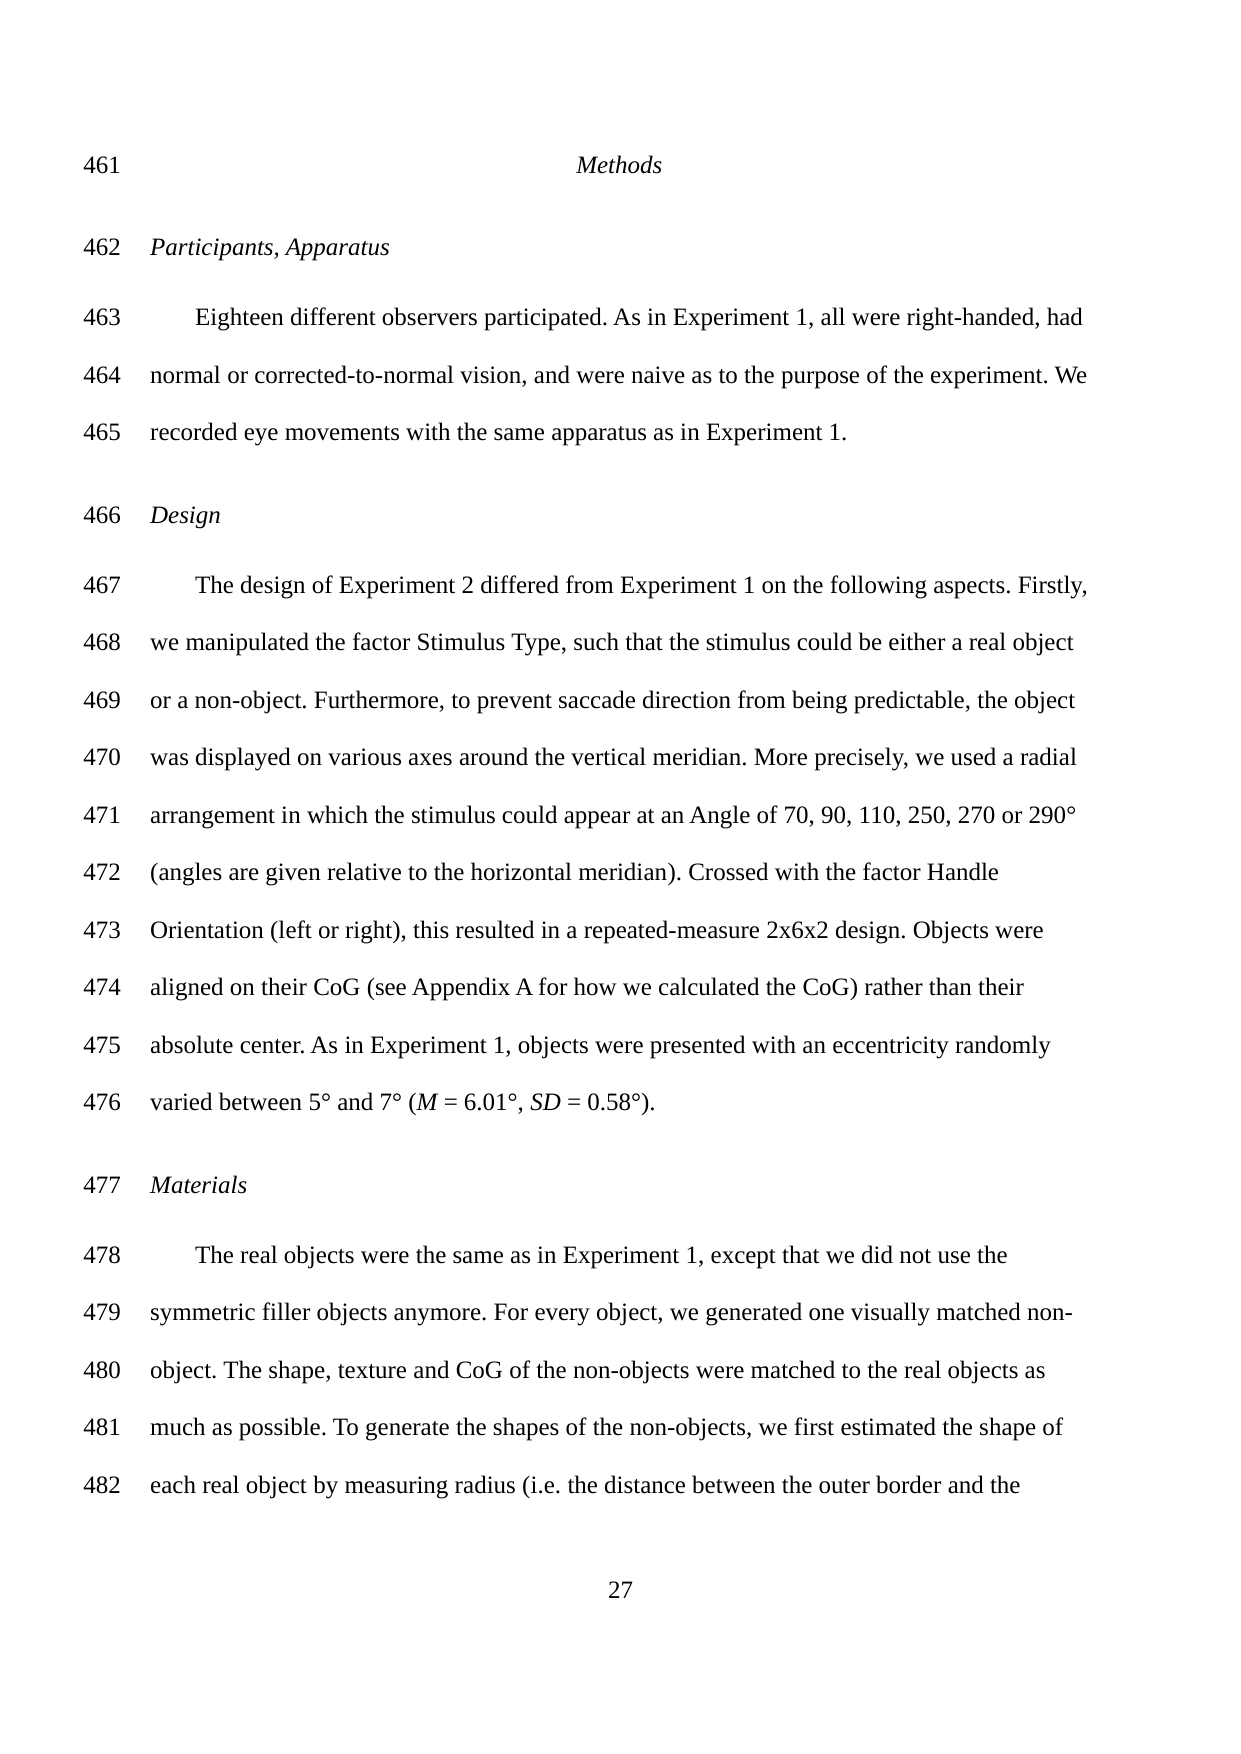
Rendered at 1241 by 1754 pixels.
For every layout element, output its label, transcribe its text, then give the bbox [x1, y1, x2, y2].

subtitle Design [150, 500, 1091, 529]
text The real objects were the same as in Experiment 1, except that we did not use the symmetric filler objects anymore. For every object, we generated one visually matched non-object. The shape, texture and CoG of the non-objects were matched to the real objects as much as possible. To generate the shapes of the non-objects, we first estimated the shape of each real object by measuring radius (i.e. the distance between the outer border and the [150, 1240, 1091, 1499]
text The design of Experiment 2 differed from Experiment 1 on the following aspects. Firstly, we manipulated the factor Stimulus Type, such that the stimulus could be either a real object or a non-object. Furthermore, to prevent saccade direction from being predictable, the object was displayed on various axes around the vertical meridian. More precisely, we used a radial arrangement in which the stimulus could appear at an Angle of 70, 90, 110, 250, 270 or 290° (angles are given relative to the horizontal meridian). Crossed with the factor Handle Orientation (left or right), this resulted in a repeated-measure 2x6x2 design. Objects were aligned on their CoG (see Appendix A for how we calculated the CoG) rather than their absolute center. As in Experiment 1, objects were presented with an eccentricity randomly varied between 5° and 7° (M = 6.01°, SD = 0.58°). [150, 570, 1091, 1116]
text Eighteen different observers participated. As in Experiment 1, all were right-handed, had normal or corrected-to-normal vision, and were naive as to the purpose of the experiment. We recorded eye movements with the same apparatus as in Experiment 1. [150, 302, 1091, 446]
subtitle Methods [150, 150, 1091, 179]
subtitle Materials [150, 1170, 1091, 1199]
subtitle Participants, Apparatus [150, 232, 1091, 261]
